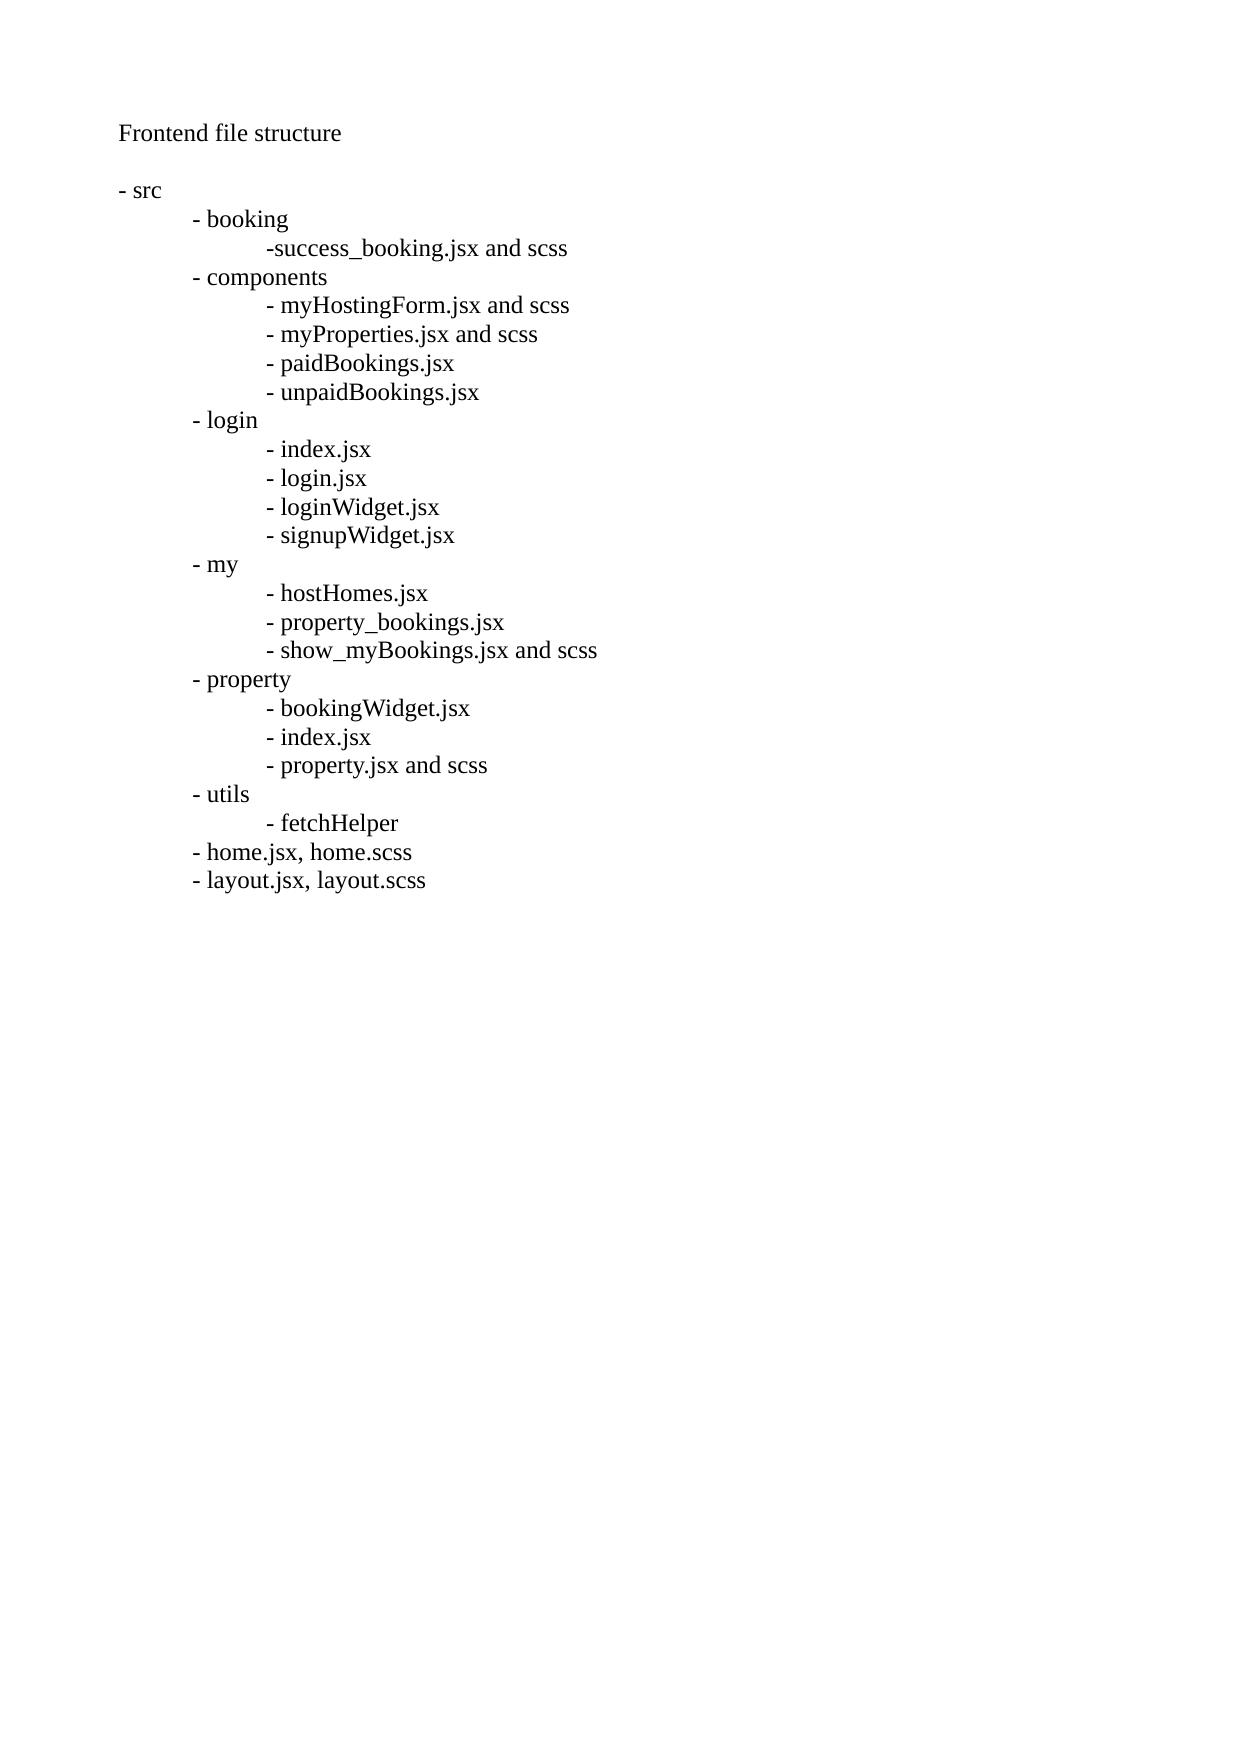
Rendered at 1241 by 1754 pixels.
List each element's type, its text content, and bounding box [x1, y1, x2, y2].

text - loginWidget.jsx [118, 492, 1122, 521]
text - paidBookings.jsx [118, 348, 1122, 377]
text - home.jsx, home.scss [118, 837, 1122, 866]
text - booking [118, 204, 1122, 233]
text - property [118, 664, 1122, 693]
text - hostHomes.jsx [118, 578, 1122, 607]
text - bookingWidget.jsx [118, 693, 1122, 722]
text - login.jsx [118, 463, 1122, 492]
text - unpaidBookings.jsx [118, 377, 1122, 406]
text - layout.jsx, layout.scss [118, 866, 1122, 894]
text - index.jsx [118, 434, 1122, 463]
text - components [118, 262, 1122, 291]
text - myProperties.jsx and scss [118, 319, 1122, 348]
text - property_bookings.jsx [118, 607, 1122, 636]
text - show_myBookings.jsx and scss [118, 636, 1122, 664]
text - myHostingForm.jsx and scss [118, 291, 1122, 319]
text - index.jsx [118, 722, 1122, 751]
text - property.jsx and scss [118, 751, 1122, 779]
text - src [118, 176, 1122, 204]
text - login [118, 406, 1122, 434]
text - fetchHelper [118, 808, 1122, 837]
text - my [118, 549, 1122, 578]
text Frontend file structure [118, 118, 1122, 147]
text - signupWidget.jsx [118, 521, 1122, 549]
text -success_booking.jsx and scss [118, 233, 1122, 262]
text - utils [118, 779, 1122, 808]
